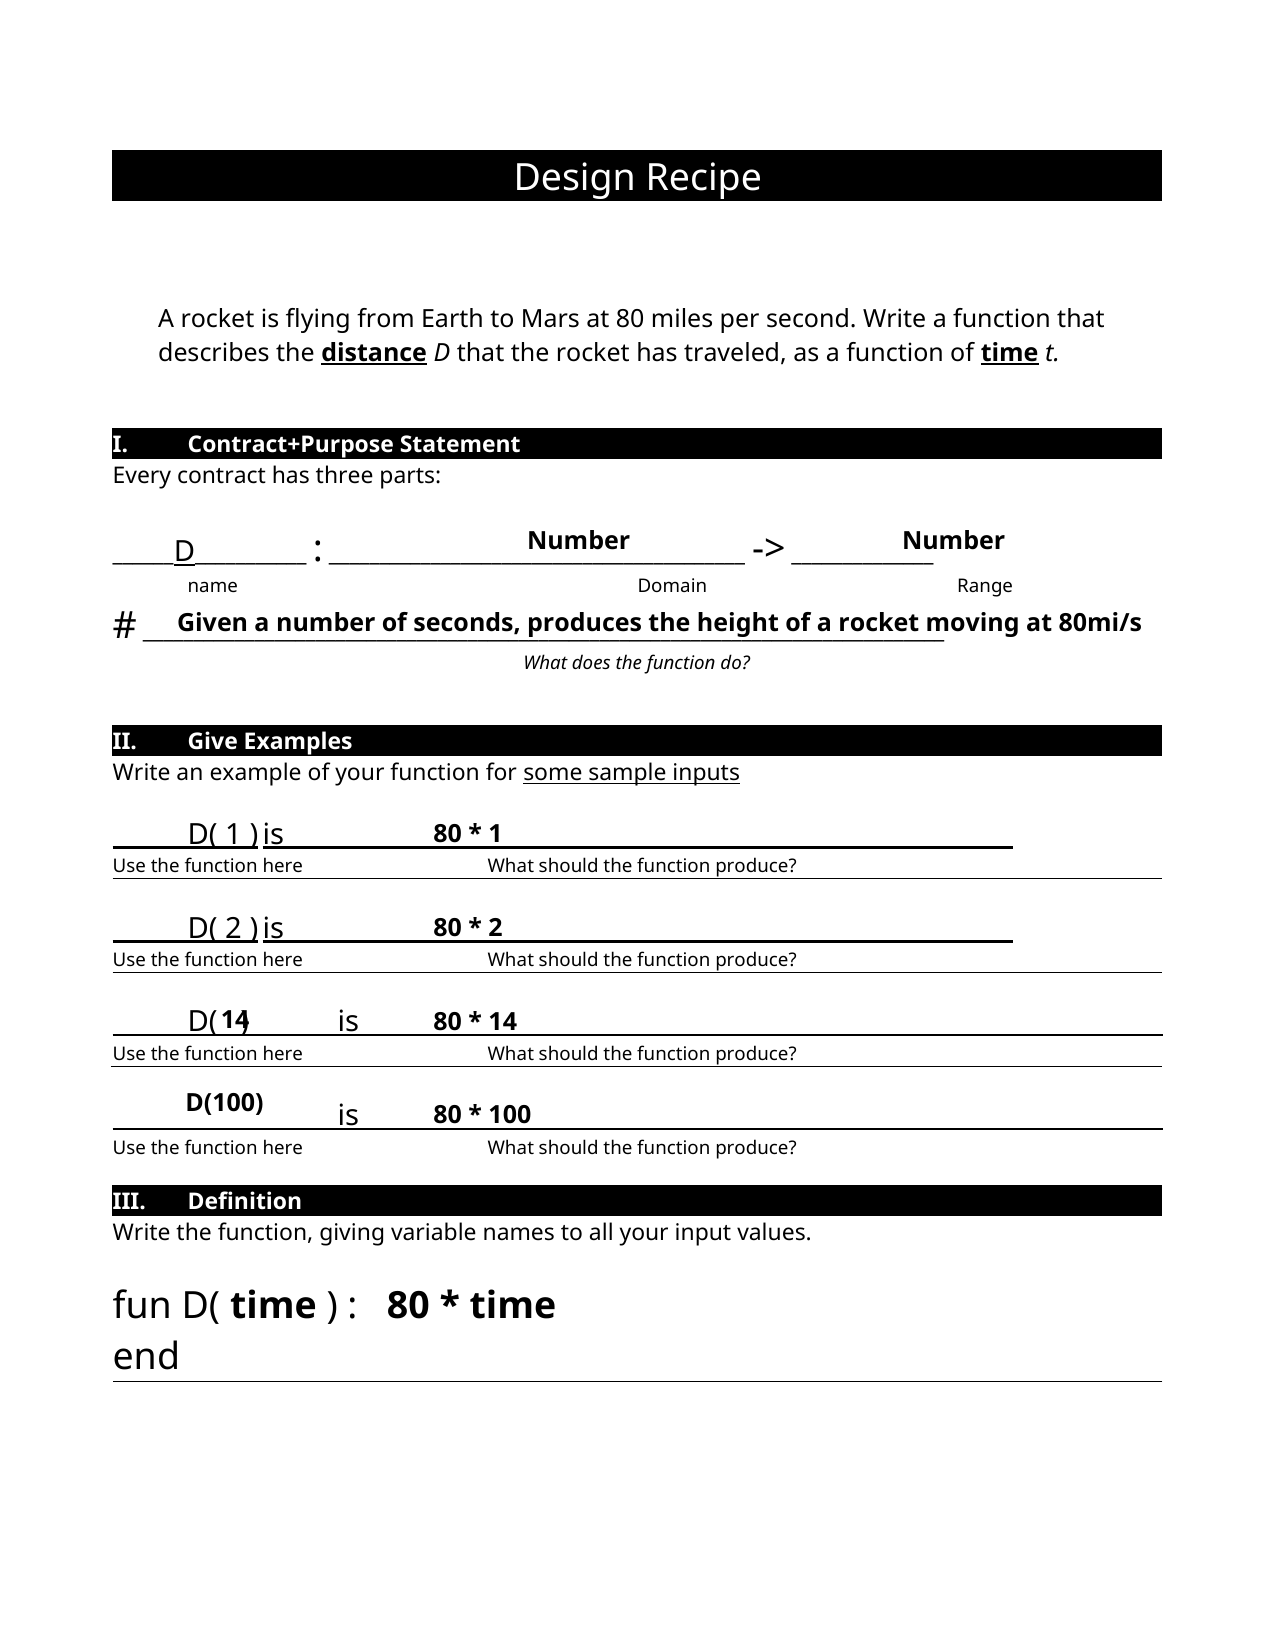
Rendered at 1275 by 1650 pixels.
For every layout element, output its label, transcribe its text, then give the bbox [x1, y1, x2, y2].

text Use the function here What should the function produce? [112, 947, 1162, 972]
text D( 2 ) is [112, 907, 1162, 947]
text D( ) is [112, 1001, 1162, 1034]
text [112, 1129, 1162, 1134]
text Write an example of your function for some sample inputs [112, 756, 1162, 787]
text Use the function here What should the function produce? [112, 853, 1162, 878]
text is [112, 1094, 1162, 1128]
text Use the function here What should the function produce? [112, 1134, 1162, 1160]
text Use the function here What should the function produce? [112, 1040, 1162, 1066]
text [112, 1035, 1162, 1040]
subtitle Definition [112, 1185, 1162, 1216]
text Every contract has three parts: [112, 459, 1162, 490]
text name Domain Range [112, 572, 1162, 598]
text D( 1 ) is [112, 813, 1162, 853]
text What does the function do? [112, 649, 1162, 674]
text A rocket is flying from Earth to Mars at 80 miles per second. Write a function that describes the distance D that the rocket has traveled, as a function of time t. [158, 300, 1125, 368]
text # _______________________________________________________________________________ [112, 598, 1162, 649]
subtitle Give Examples [112, 725, 1162, 756]
text ______D___________ : _________________________________________ -> ______________ [112, 521, 1162, 572]
list Write the function, giving variable names to all your input values. [75, 1216, 1162, 1247]
text fun D( time ) : 80 * time end [112, 1278, 1162, 1381]
subtitle Contract+Purpose Statement [112, 428, 1162, 459]
subtitle Design Recipe [112, 150, 1162, 201]
